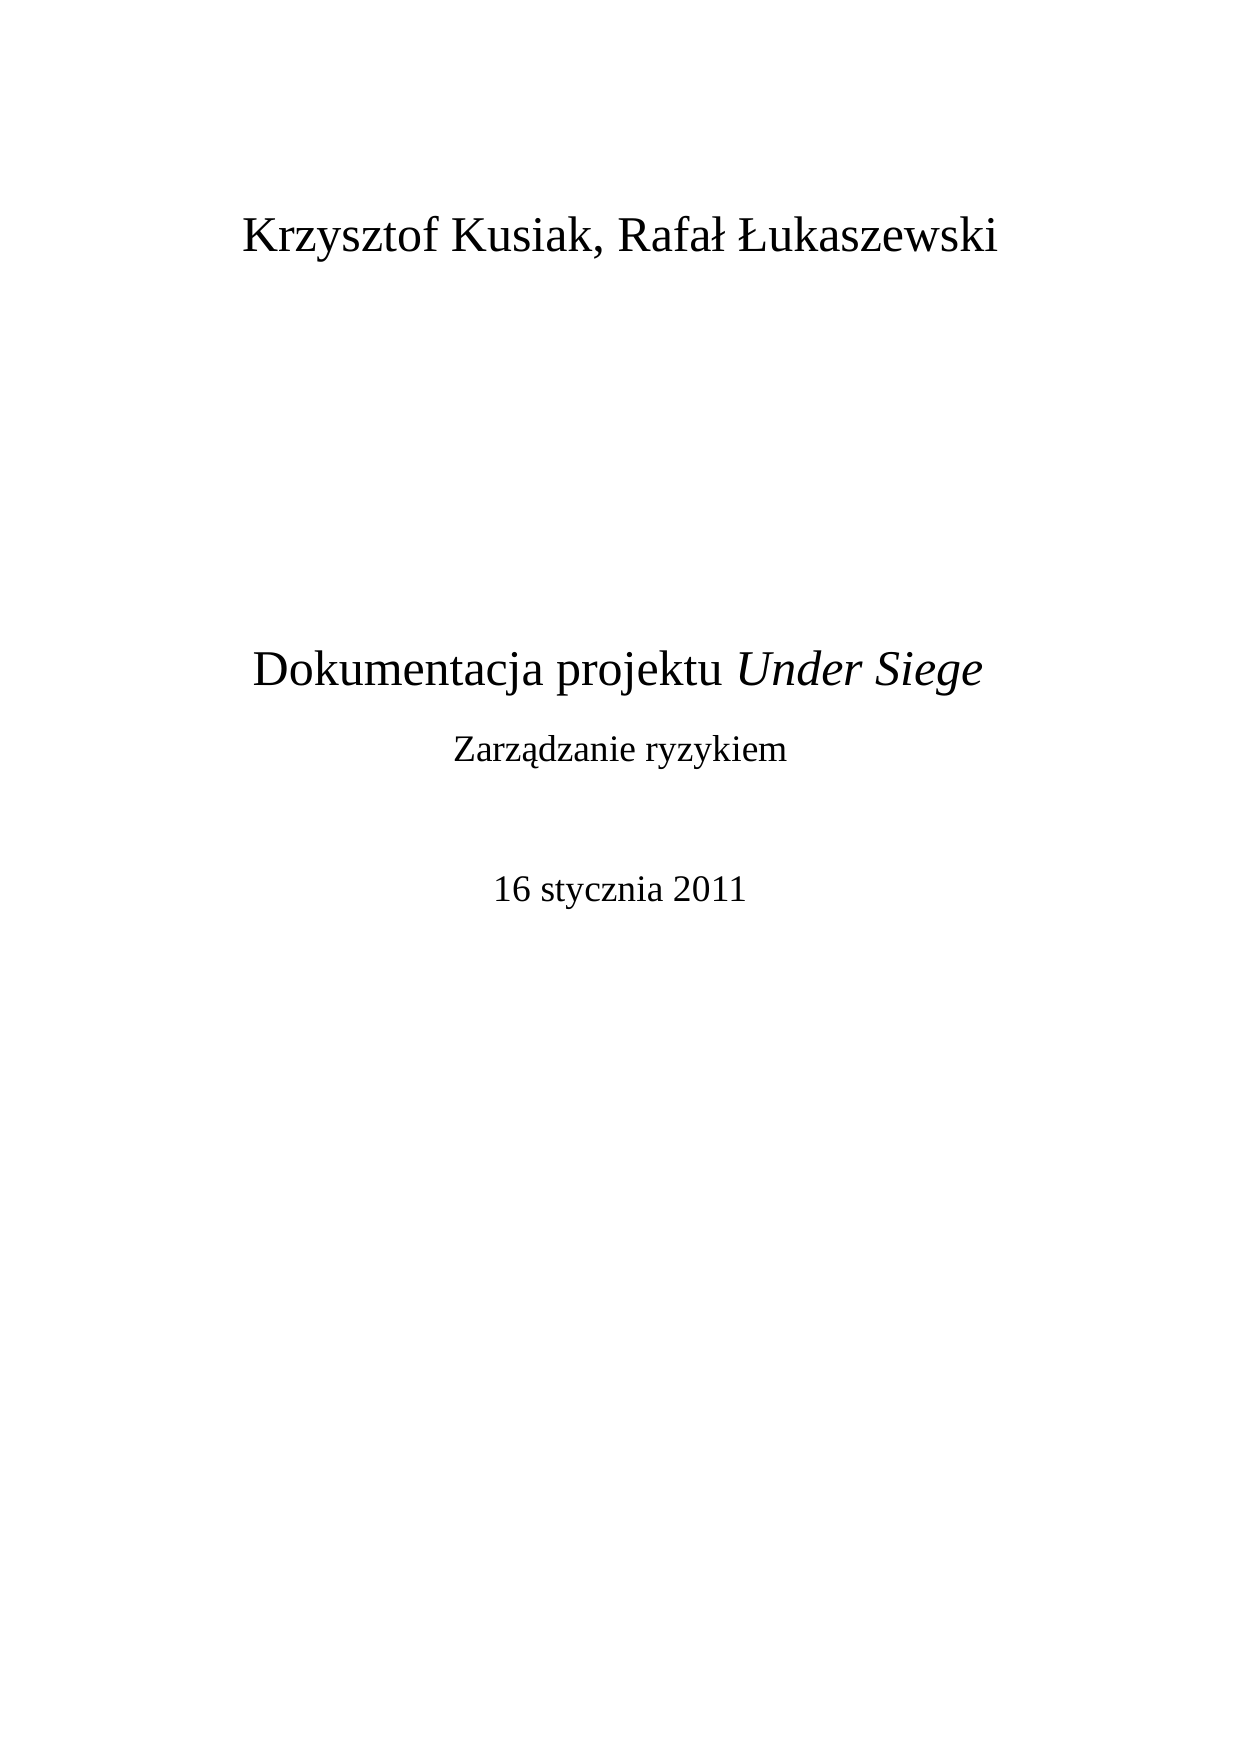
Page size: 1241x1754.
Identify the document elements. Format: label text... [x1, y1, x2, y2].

text Dokumentacja projektu Under Siege [118, 639, 1122, 697]
text Zarządzanie ryzykiem [118, 726, 1122, 769]
text Krzysztof Kusiak, Rafał Łukaszewski [118, 205, 1122, 262]
text 16 stycznia 2011 [118, 866, 1122, 909]
